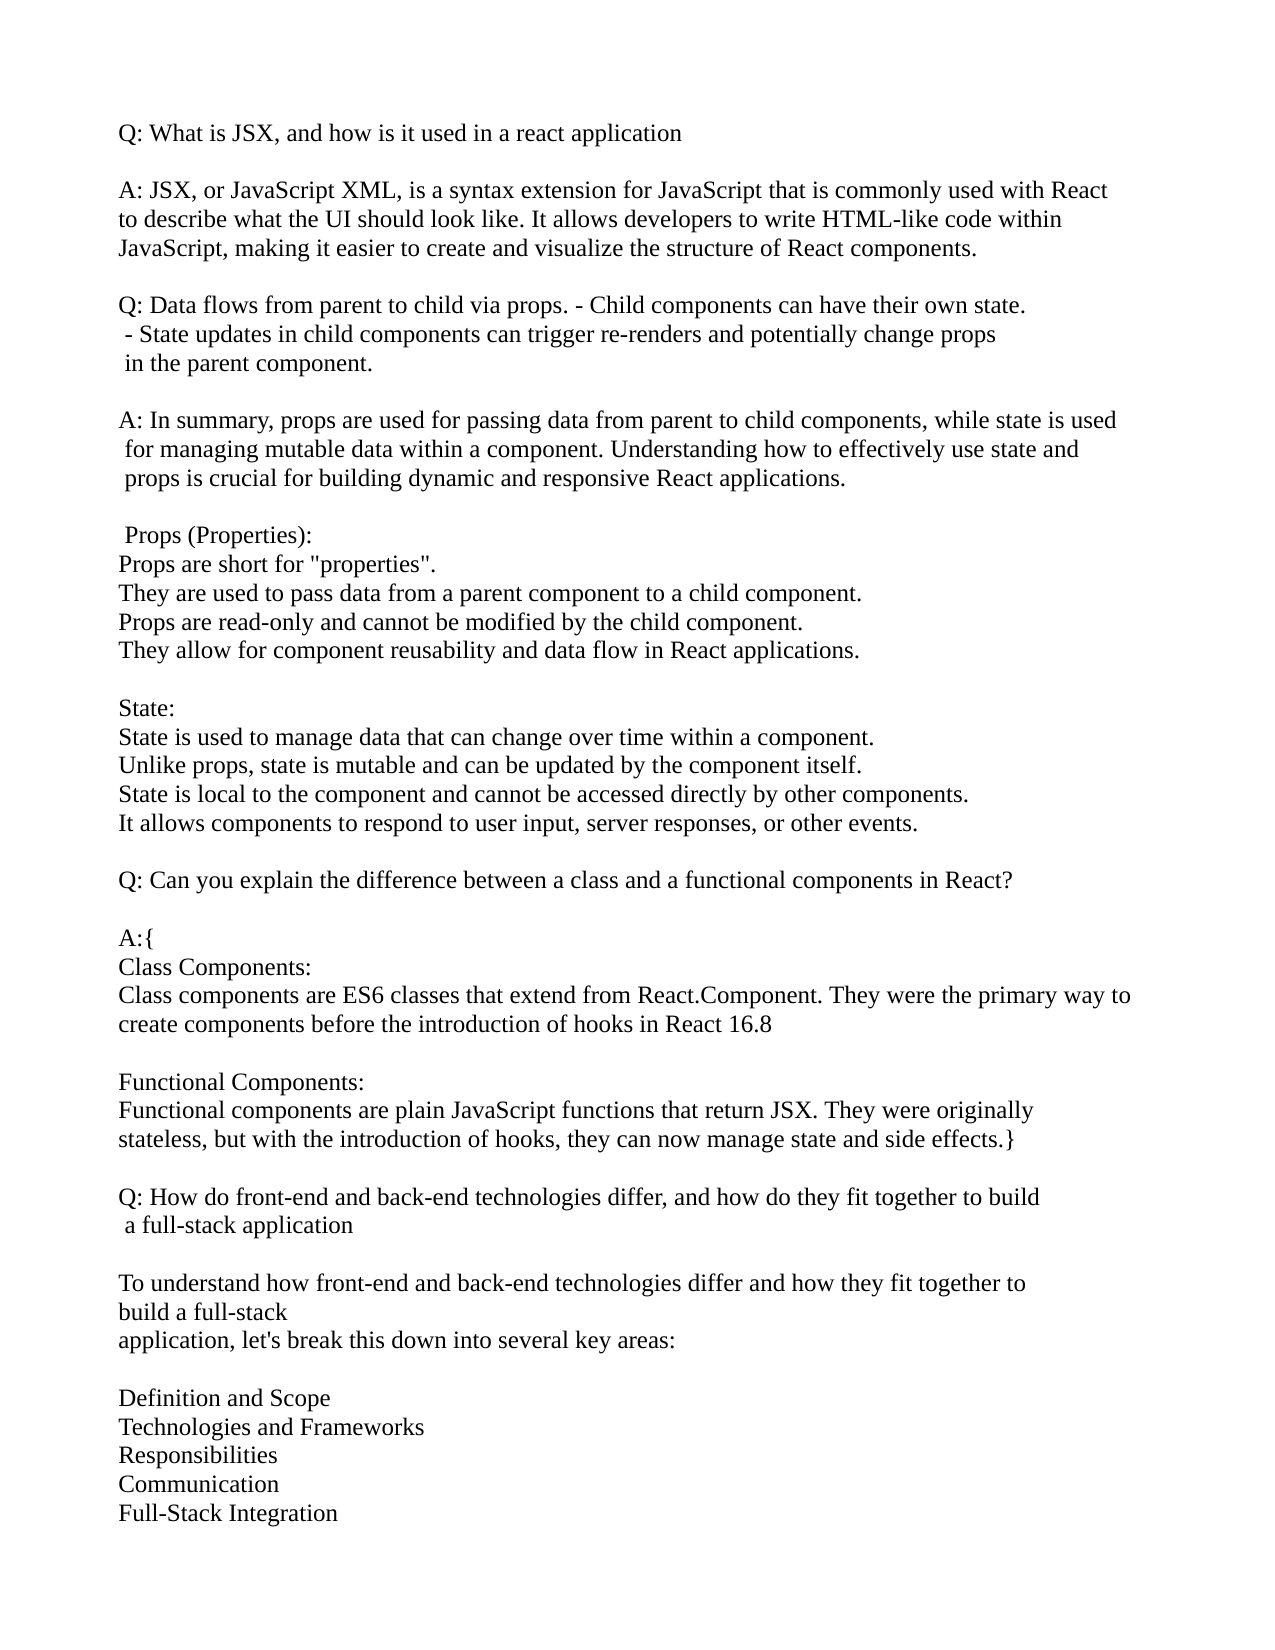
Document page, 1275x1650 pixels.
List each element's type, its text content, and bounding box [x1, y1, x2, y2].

text application, let's break this down into several key areas: [118, 1326, 1157, 1354]
text in the parent component. [118, 348, 1157, 377]
text State is used to manage data that can change over time within a component. [118, 722, 1157, 751]
text Responsibilities [118, 1441, 1157, 1469]
text Functional Components: [118, 1067, 1157, 1096]
text They are used to pass data from a parent component to a child component. [118, 578, 1157, 607]
text props is crucial for building dynamic and responsive React applications. [118, 463, 1157, 492]
text Q: Can you explain the difference between a class and a functional components in React? [118, 866, 1157, 894]
text Props (Properties): [118, 521, 1157, 549]
text Props are short for "properties". [118, 549, 1157, 578]
text to describe what the UI should look like. It allows developers to write HTML-like code within [118, 204, 1157, 233]
text Full-Stack Integration [118, 1498, 1157, 1527]
text a full-stack application [118, 1211, 1157, 1239]
text A: JSX, or JavaScript XML, is a syntax extension for JavaScript that is commonly used with React [118, 176, 1157, 204]
text To understand how front-end and back-end technologies differ and how they fit together to [118, 1268, 1157, 1297]
text Definition and Scope [118, 1383, 1157, 1412]
text Class Components: [118, 952, 1157, 981]
text Technologies and Frameworks [118, 1412, 1157, 1441]
text Functional components are plain JavaScript functions that return JSX. They were originally [118, 1096, 1157, 1124]
text Q: How do front-end and back-end technologies differ, and how do they fit together to build [118, 1182, 1157, 1211]
text They allow for component reusability and data flow in React applications. [118, 636, 1157, 664]
text It allows components to respond to user input, server responses, or other events. [118, 808, 1157, 837]
text Props are read-only and cannot be modified by the child component. [118, 607, 1157, 636]
text create components before the introduction of hooks in React 16.8 [118, 1009, 1157, 1038]
text State: [118, 693, 1157, 722]
text stateless, but with the introduction of hooks, they can now manage state and side effects.} [118, 1124, 1157, 1153]
text A: In summary, props are used for passing data from parent to child components, while state is used [118, 406, 1157, 434]
text Class components are ES6 classes that extend from React.Component. They were the primary way to [118, 981, 1157, 1009]
text Communication [118, 1469, 1157, 1498]
text A:{ [118, 923, 1157, 952]
text - State updates in child components can trigger re-renders and potentially change props [118, 319, 1157, 348]
text Q: What is JSX, and how is it used in a react application [118, 118, 1157, 147]
text State is local to the component and cannot be accessed directly by other components. [118, 779, 1157, 808]
text for managing mutable data within a component. Understanding how to effectively use state and [118, 434, 1157, 463]
text JavaScript, making it easier to create and visualize the structure of React components. [118, 233, 1157, 262]
text Q: Data flows from parent to child via props. - Child components can have their own state. [118, 291, 1157, 319]
text build a full-stack [118, 1297, 1157, 1326]
text Unlike props, state is mutable and can be updated by the component itself. [118, 751, 1157, 779]
